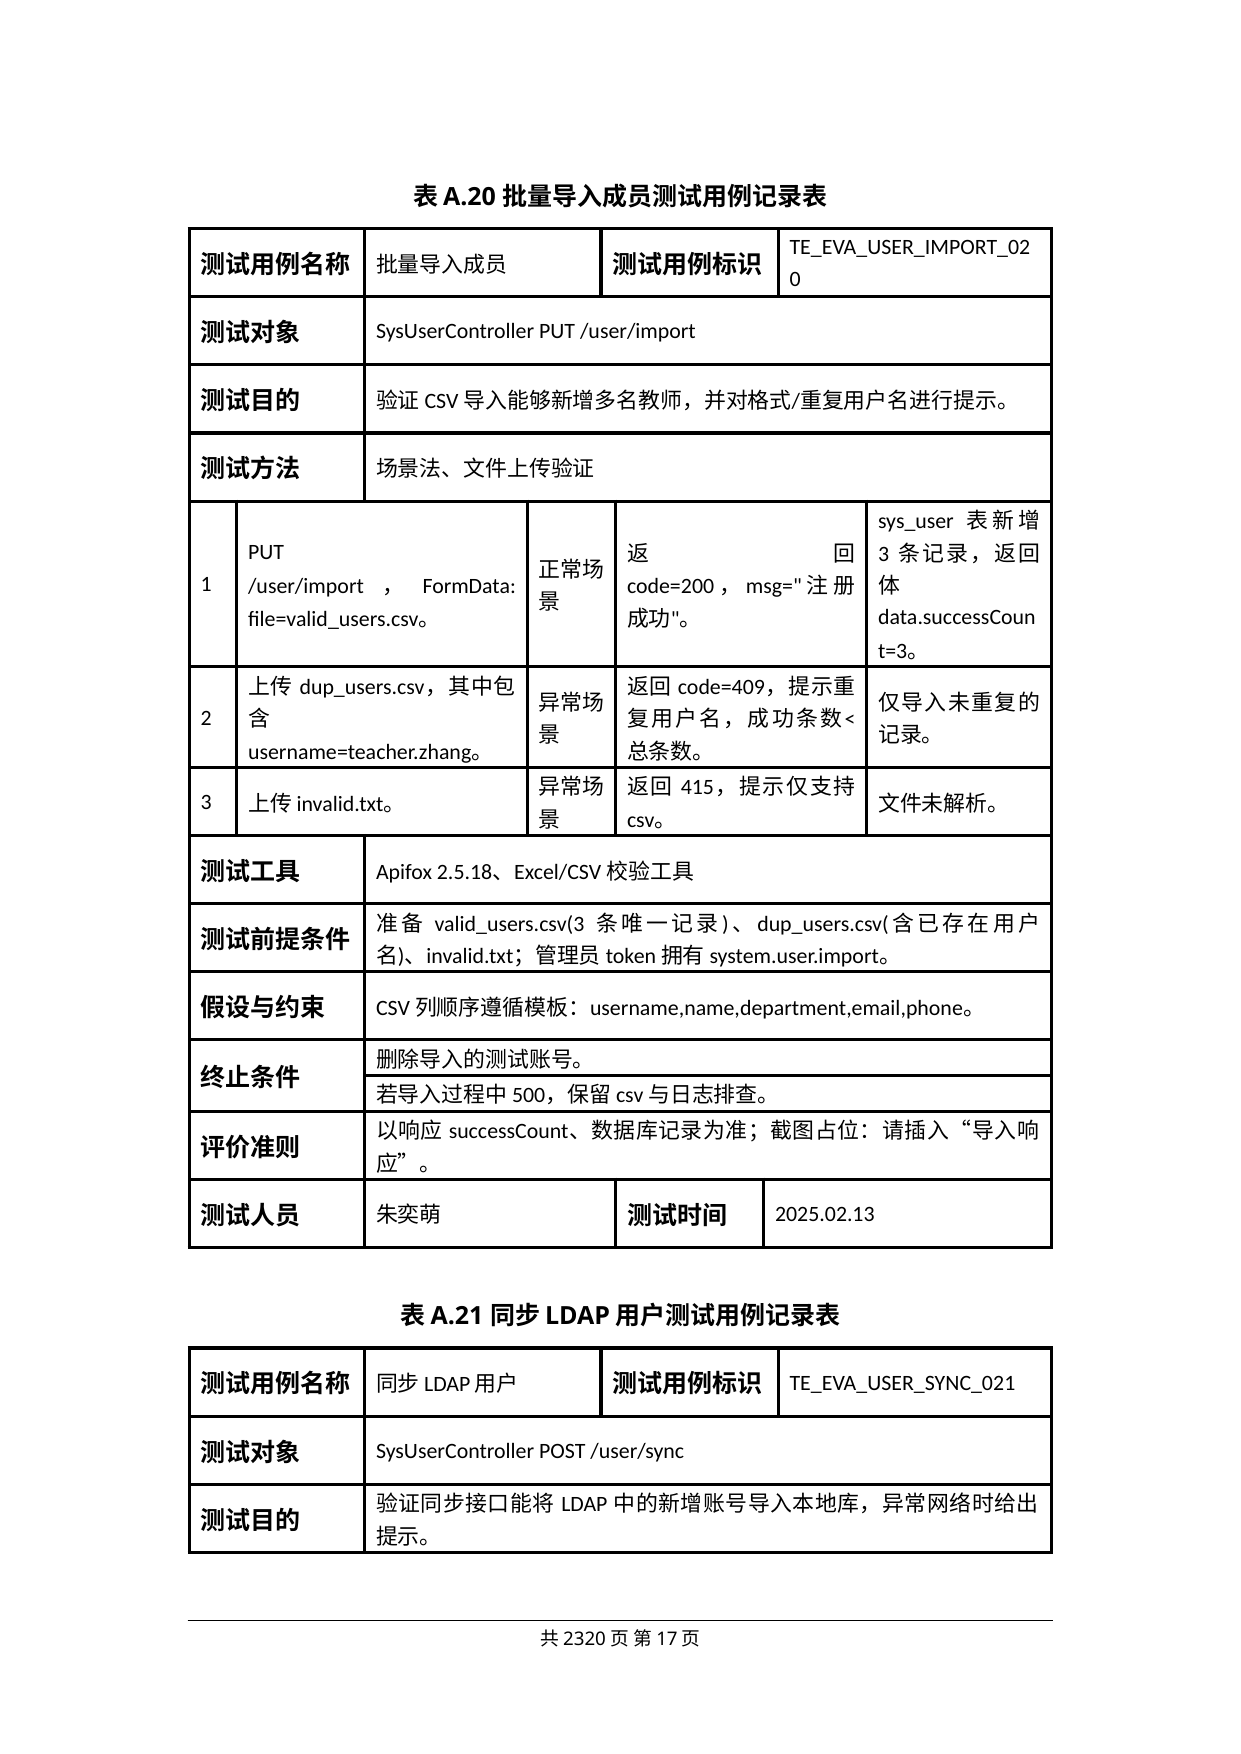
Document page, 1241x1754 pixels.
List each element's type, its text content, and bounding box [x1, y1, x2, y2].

table_header TE_EVA_USER_SYNC_021 [780, 1350, 1050, 1414]
text 表A.21 同步LDAP用户测试用例记录表 [187, 1281, 1053, 1346]
table_cell 返回 code=200，msg="注册成功"。 [617, 503, 865, 665]
table_cell 测试人员 [191, 1181, 363, 1246]
table_cell sys_user 表新增 3 条记录，返回体 data.successCount=3。 [868, 503, 1050, 665]
table_cell 异常场景 [529, 769, 614, 834]
table_cell 3 [191, 769, 235, 834]
table_cell CSV 列顺序遵循模板：username,name,department,email,phone。 [366, 973, 1050, 1038]
table_cell PUT /user/import，FormData: file=valid_users.csv。 [238, 503, 526, 665]
table_header 测试用例名称 [191, 230, 363, 295]
table_cell Apifox 2.5.18、Excel/CSV 校验工具 [366, 837, 1050, 902]
table_cell 测试目的 [191, 366, 363, 431]
table_cell 上传 dup_users.csv，其中包含 username=teacher.zhang。 [238, 668, 526, 766]
table_cell 以响应 successCount、数据库记录为准；截图占位：请插入“导入响应”。 [366, 1113, 1050, 1178]
table_header 测试用例名称 [191, 1350, 363, 1414]
table_cell SysUserController PUT /user/import [366, 298, 1050, 363]
table_cell 异常场景 [529, 668, 614, 766]
table_cell 测试对象 [191, 1418, 363, 1483]
table_cell 评价准则 [191, 1113, 363, 1178]
table_cell 删除导入的测试账号。 [366, 1041, 1050, 1074]
table_cell 仅导入未重复的记录。 [868, 668, 1050, 766]
table_cell 若导入过程中 500，保留 csv 与日志排查。 [366, 1077, 1050, 1109]
table_header 同步LDAP用户 [366, 1350, 599, 1414]
table_header TE_EVA_USER_IMPORT_020 [780, 230, 1050, 295]
table_cell 验证 CSV 导入能够新增多名教师，并对格式/重复用户名进行提示。 [366, 366, 1050, 431]
table_cell 测试前提条件 [191, 905, 363, 970]
table_cell 准备 valid_users.csv(3 条唯一记录)、dup_users.csv(含已存在用户名)、invalid.txt；管理员 token 拥有 system.user.import。 [366, 905, 1050, 970]
table_header 测试用例标识 [603, 1350, 777, 1414]
table_header 测试用例标识 [603, 230, 777, 295]
table_cell 返回 code=409，提示重复用户名，成功条数<总条数。 [617, 668, 865, 766]
table_cell 2 [191, 668, 235, 766]
table_cell 2025.02.13 [765, 1181, 1050, 1246]
table_cell 验证同步接口能将 LDAP 中的新增账号导入本地库，异常网络时给出提示。 [366, 1486, 1050, 1551]
table_cell 测试工具 [191, 837, 363, 902]
text 表A.20 批量导入成员测试用例记录表 [187, 162, 1053, 227]
table_cell 返回 415，提示仅支持 csv。 [617, 769, 865, 834]
table_cell 朱奕萌 [366, 1181, 614, 1246]
table_cell 终止条件 [191, 1041, 363, 1109]
table_cell 正常场景 [529, 503, 614, 665]
table_cell 测试目的 [191, 1486, 363, 1551]
table_cell 上传 invalid.txt。 [238, 769, 526, 834]
table_cell 测试对象 [191, 298, 363, 363]
table_cell 1 [191, 503, 235, 665]
table_cell SysUserController POST /user/sync [366, 1418, 1050, 1483]
table_cell 文件未解析。 [868, 769, 1050, 834]
table_cell 测试时间 [617, 1181, 762, 1246]
table_header 批量导入成员 [366, 230, 599, 295]
table_cell 场景法、文件上传验证 [366, 435, 1050, 499]
table_cell 假设与约束 [191, 973, 363, 1038]
table_cell 测试方法 [191, 435, 363, 499]
